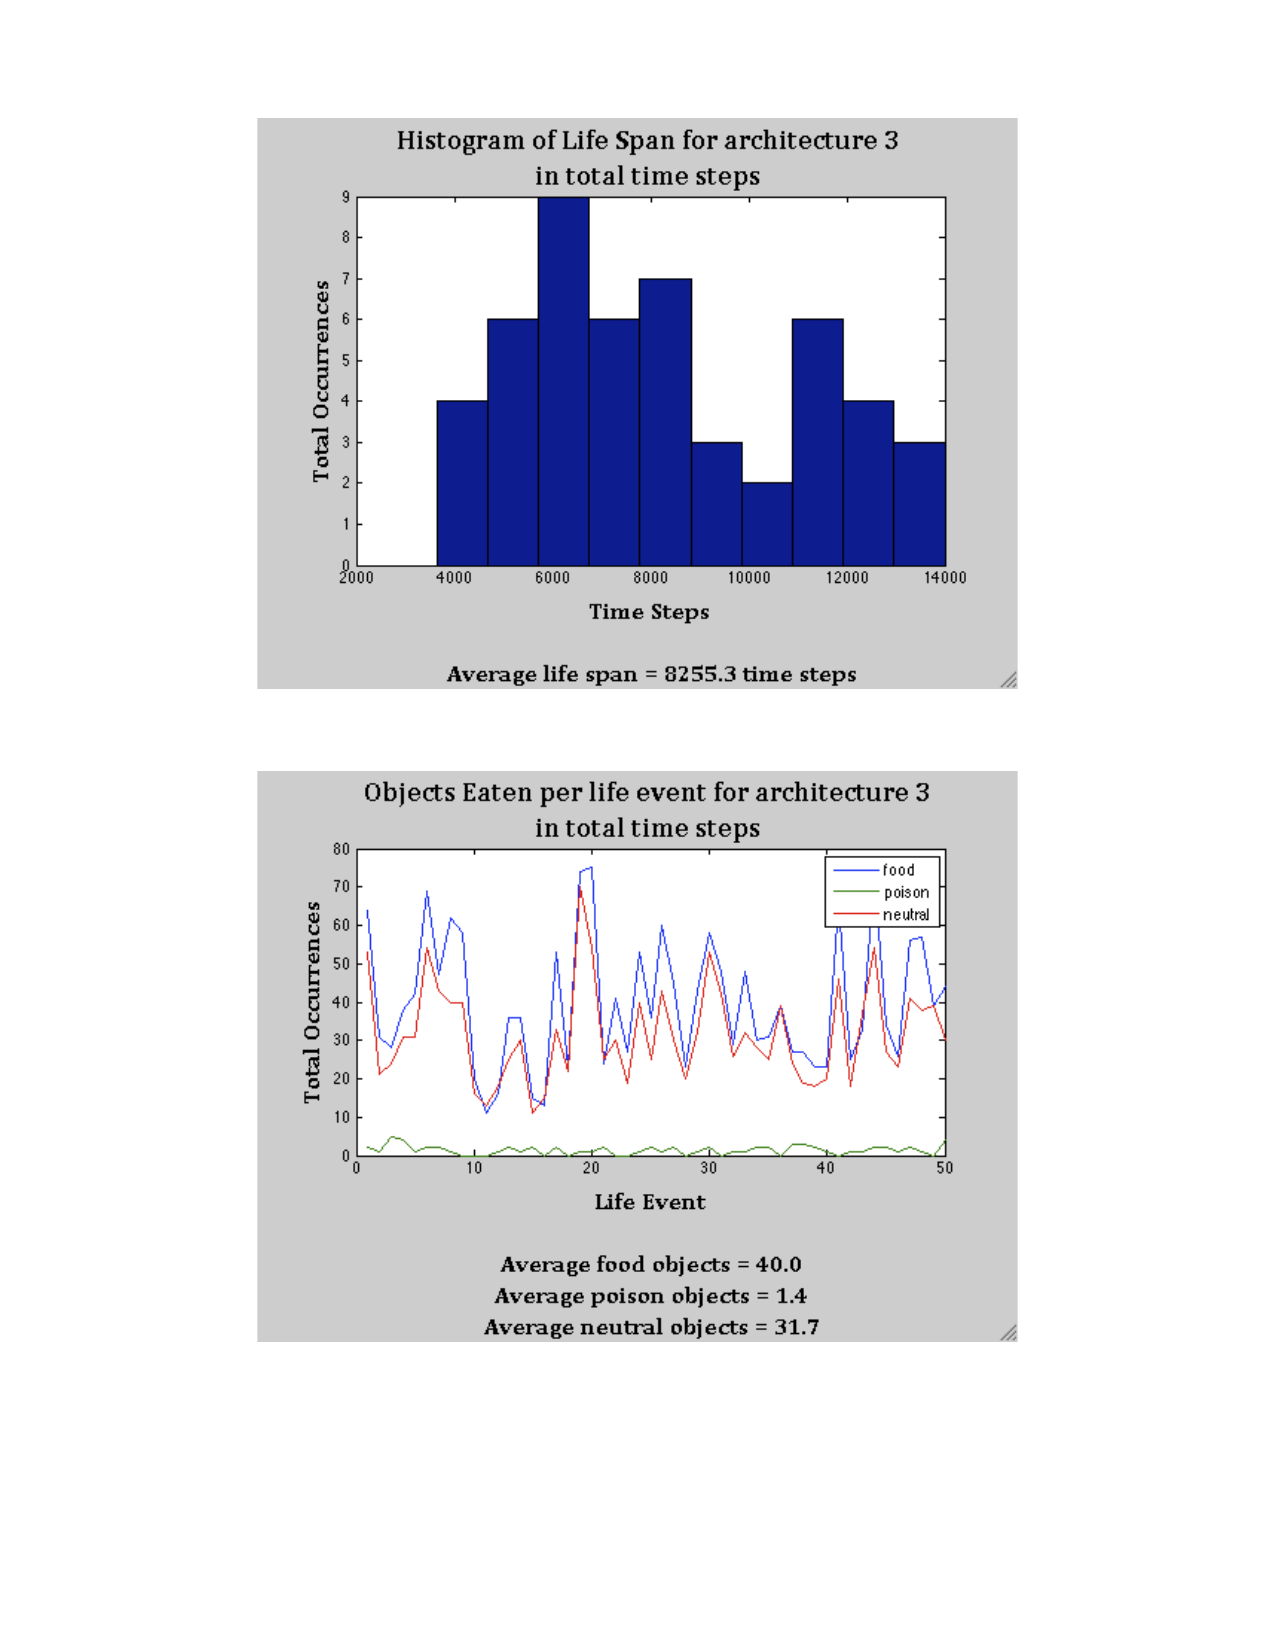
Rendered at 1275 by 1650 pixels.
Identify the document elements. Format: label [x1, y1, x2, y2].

picture [257, 118, 1018, 689]
picture [257, 771, 1018, 1342]
